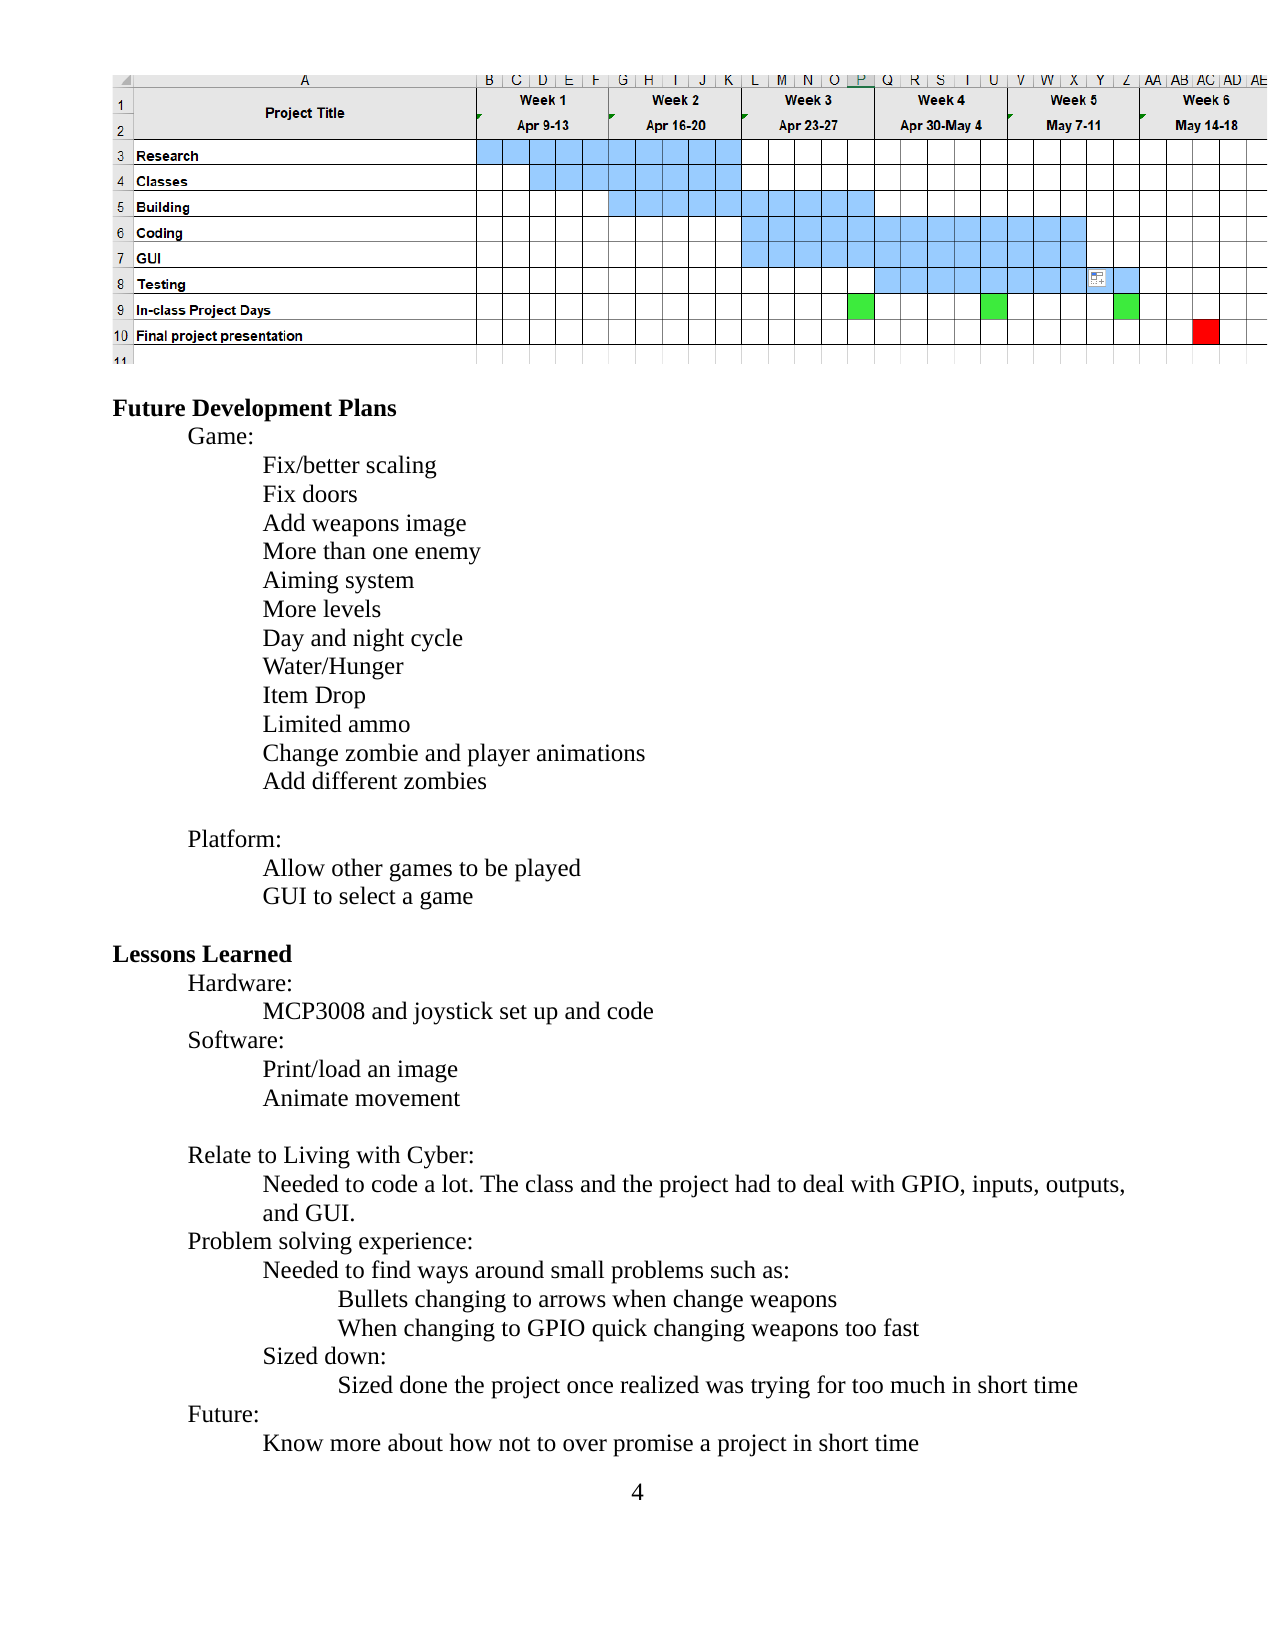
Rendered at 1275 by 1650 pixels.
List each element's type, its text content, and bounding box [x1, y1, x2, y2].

text More than one enemy [187, 536, 1162, 565]
text Animate movement [112, 1083, 1162, 1111]
text Needed to find ways around small problems such as: [112, 1255, 1162, 1284]
text Know more about how not to over promise a project in short time [112, 1428, 1162, 1456]
text Add different zombies [187, 766, 1162, 795]
text Allow other games to be played [112, 853, 1162, 881]
text Lessons Learned [112, 939, 1162, 968]
text Item Drop [187, 680, 1162, 709]
text Sized done the project once realized was trying for too much in short time [112, 1370, 1162, 1399]
text GUI to select a game [112, 881, 1162, 910]
text Future: [112, 1399, 1162, 1428]
text When changing to GPIO quick changing weapons too fast [112, 1313, 1162, 1341]
text Game: [112, 421, 1162, 450]
text Hardware: [112, 968, 1162, 996]
text Needed to code a lot. The class and the project had to deal with GPIO, inputs, outputs, and GUI. [262, 1169, 1162, 1226]
text Future Development Plans [112, 393, 1162, 421]
text Sized down: [112, 1341, 1162, 1370]
text Change zombie and player animations [187, 738, 1162, 766]
text Day and night cycle [187, 623, 1162, 651]
text Bullets changing to arrows when change weapons [112, 1284, 1162, 1313]
text Software: [112, 1025, 1162, 1054]
text Fix doors [187, 479, 1162, 508]
text Platform: [112, 824, 1162, 853]
text Relate to Living with Cyber: [112, 1140, 1162, 1169]
text Print/load an image [112, 1054, 1162, 1083]
text Water/Hunger [187, 651, 1162, 680]
text More levels [187, 594, 1162, 623]
text MCP3008 and joystick set up and code [112, 996, 1162, 1025]
text Aiming system [187, 565, 1162, 594]
text Limited ammo [187, 709, 1162, 738]
text Add weapons image [187, 508, 1162, 536]
text Fix/better scaling [187, 450, 1162, 479]
text Problem solving experience: [112, 1226, 1162, 1255]
